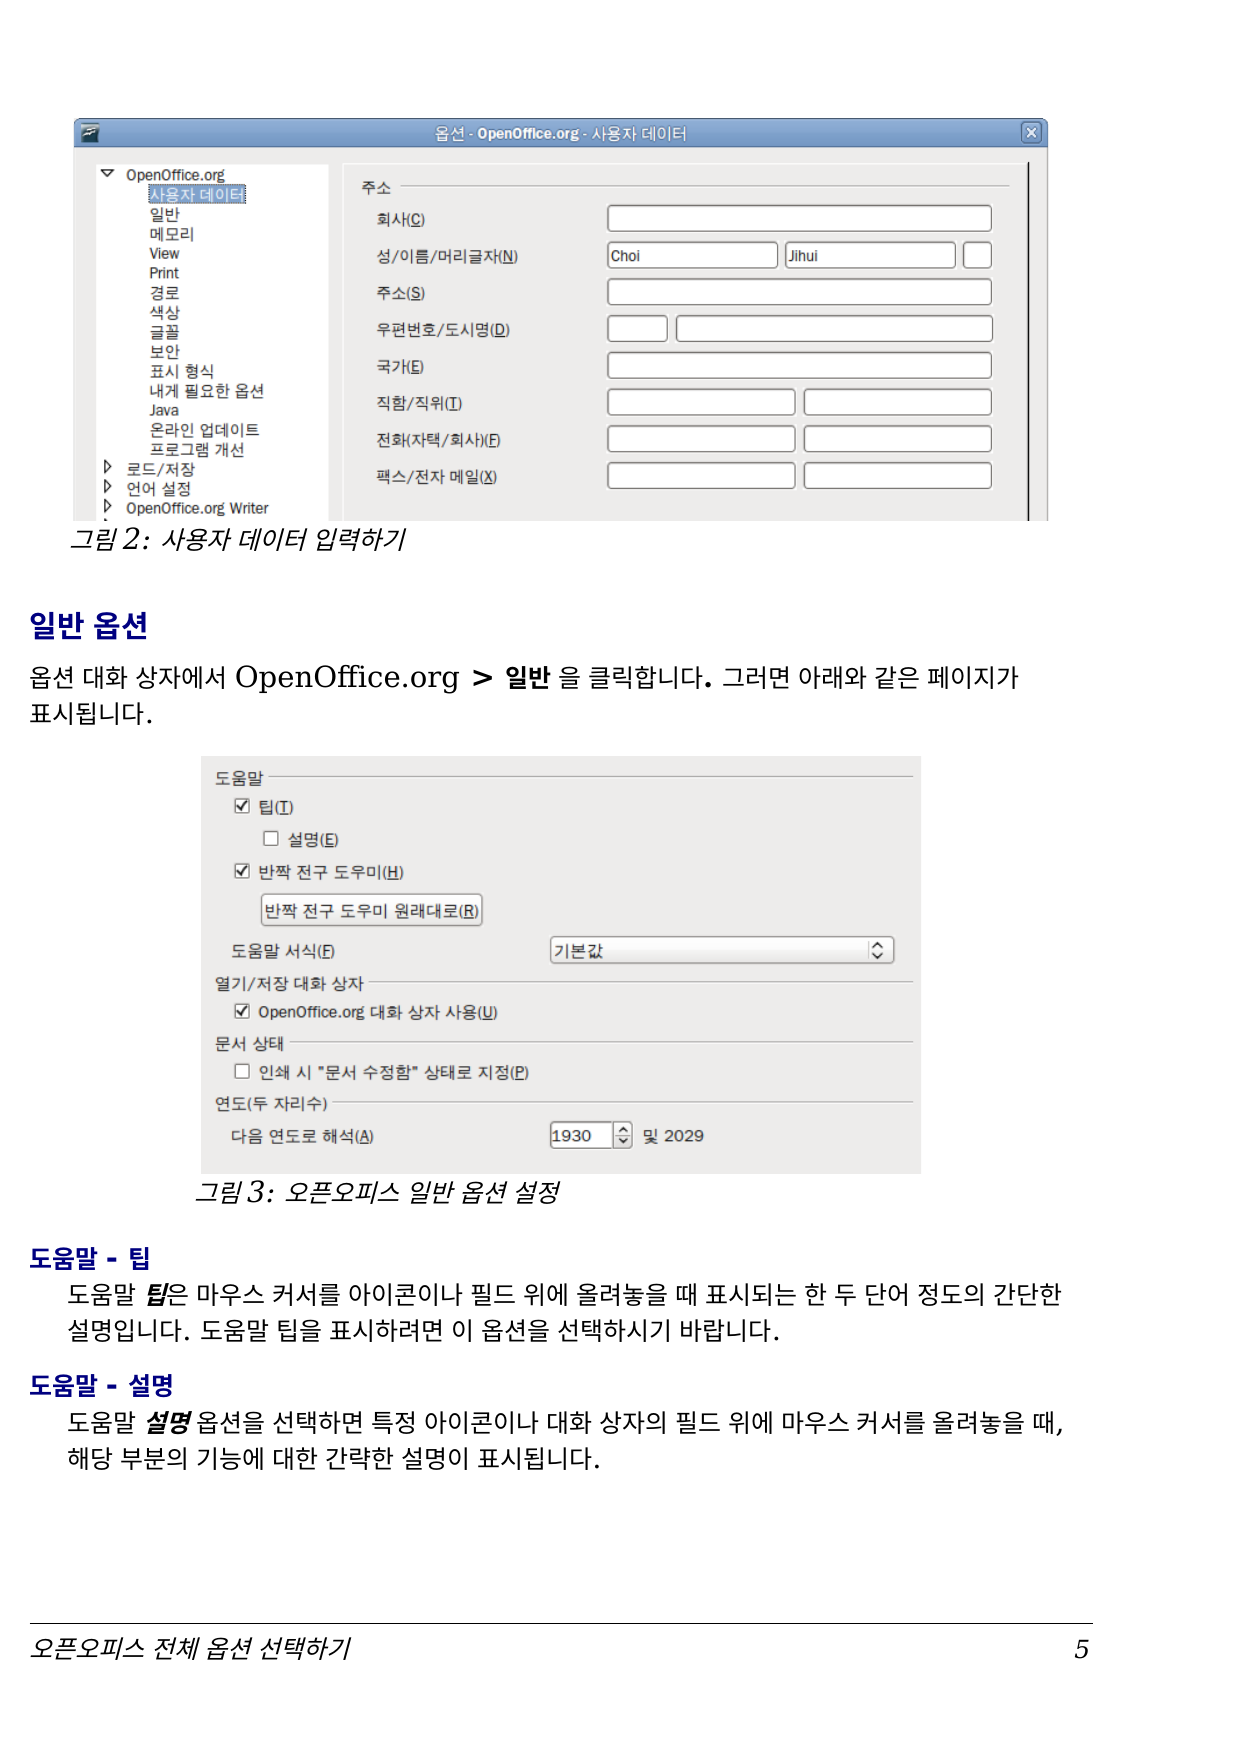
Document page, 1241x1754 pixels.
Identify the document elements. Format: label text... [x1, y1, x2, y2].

subtitle 일반 옵션 [29, 603, 1093, 646]
text 그림 3: 오픈오피스 일반 옵션 설정 [194, 756, 928, 1210]
picture [73, 118, 1049, 521]
text 도움말 설명 옵션을 선택하면 특정 아이콘이나 대화 상자의 필드 위에 마우스 커서를 올려놓을 때, 해당 부분의 기능에 대한 간략한 설명이 표시됩니다. [67, 1403, 1093, 1476]
text 도움말 팁은 마우스 커서를 아이콘이나 필드 위에 올려놓을 때 표시되는 한 두 단어 정도의 간단한 설명입니다. 도움말 팁을 표시하려면 이 옵션을 선택하시기 바랍니다. [67, 1276, 1093, 1348]
text 옵션 대화 상자에서 OpenOffice.org > 일반 을 클릭합니다. 그러면 아래와 같은 페이지가 표시됩니다. [29, 659, 1093, 731]
text 도움말 - 팁 [29, 1239, 1093, 1276]
text 그림 2: 사용자 데이터 입력하기 [69, 118, 1052, 557]
text 도움말 - 설명 [29, 1367, 1093, 1403]
picture [201, 756, 922, 1174]
